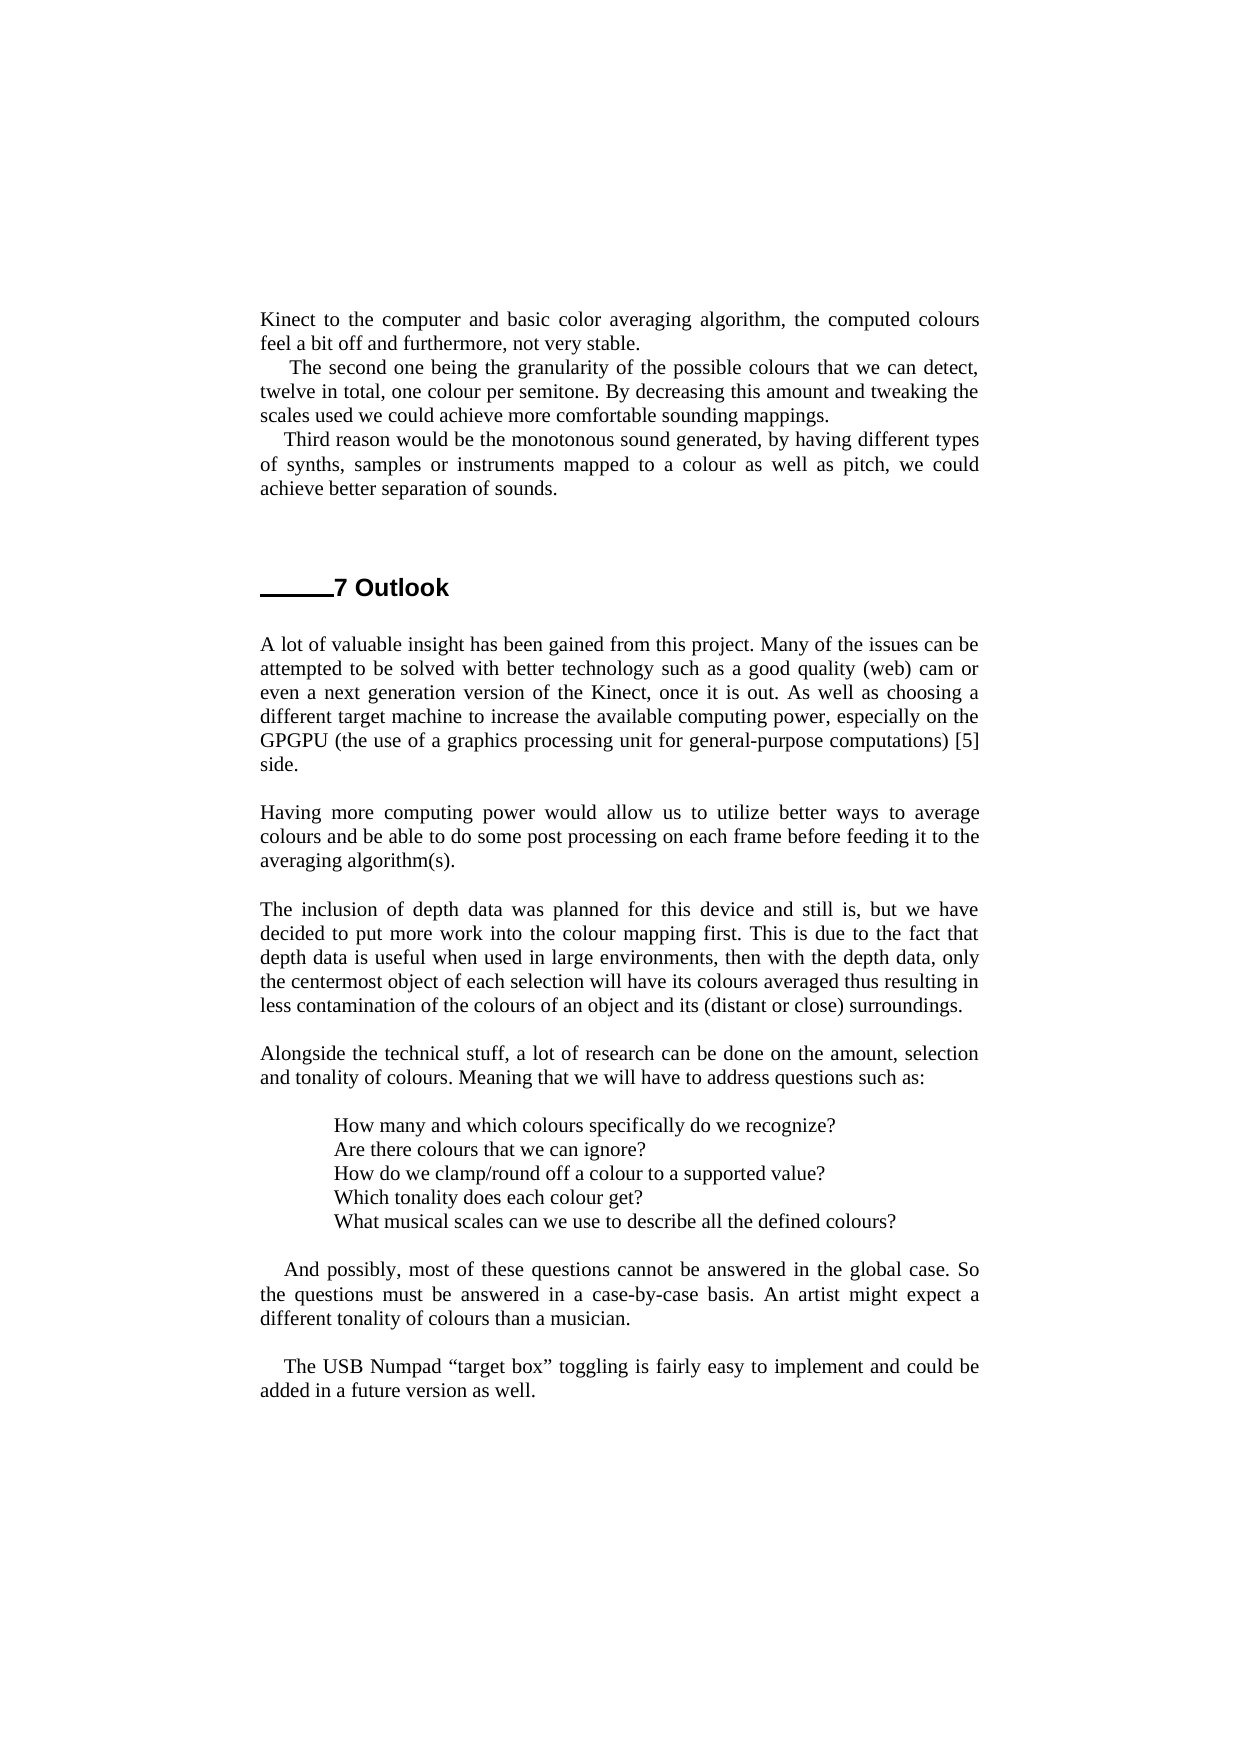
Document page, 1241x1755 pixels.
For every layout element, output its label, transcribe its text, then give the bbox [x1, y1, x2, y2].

text The second one being the granularity of the possible colours that we can detect, twelve in total, one colour per semitone. By decreasing this amount and tweaking the scales used we could achieve more comfortable sounding mappings. [260, 355, 980, 427]
text What musical scales can we use to describe all the defined colours? [260, 1209, 980, 1233]
text The USB Numpad “target box” toggling is fairly easy to implement and could be added in a future version as well. [260, 1354, 980, 1402]
text The inclusion of depth data was planned for this device and still is, but we have decided to put more work into the colour mapping first. This is due to the fact that depth data is useful when used in large environments, then with the depth data, only the centermost object of each selection will have its colours averaged thus resulting in less contamination of the colours of an object and its (distant or close) surroundings. [260, 896, 980, 1017]
text Third reason would be the monotonous sound generated, by having different types of synths, samples or instruments mapped to a colour as well as pitch, we could achieve better separation of sounds. [260, 427, 980, 499]
text And possibly, most of these questions cannot be answered in the global case. So the questions must be answered in a case-by-case basis. An artist might expect a different tonality of colours than a musician. [260, 1257, 980, 1329]
text Having more computing power would allow us to utilize better ways to average colours and be able to do some post processing on each frame before feeding it to the averaging algorithm(s). [260, 800, 980, 872]
text How do we clamp/round off a colour to a supported value? [260, 1161, 980, 1185]
subtitle 7 Outlook [260, 573, 980, 601]
text How many and which colours specifically do we recognize? [260, 1113, 980, 1137]
text Are there colours that we can ignore? [260, 1137, 980, 1161]
text Alongside the technical stuff, a lot of research can be done on the amount, selection and tonality of colours. Meaning that we will have to address questions such as: [260, 1041, 980, 1089]
text A lot of valuable insight has been gained from this project. Many of the issues can be attempted to be solved with better technology such as a good quality (web) cam or even a next generation version of the Kinect, once it is out. As well as choosing a different target machine to increase the available computing power, especially on the GPGPU (the use of a graphics processing unit for general-purpose computations) [5] side. [260, 632, 980, 776]
text Kinect to the computer and basic color averaging algorithm, the computed colours feel a bit off and furthermore, not very stable. [260, 307, 980, 355]
text Which tonality does each colour get? [260, 1185, 980, 1209]
